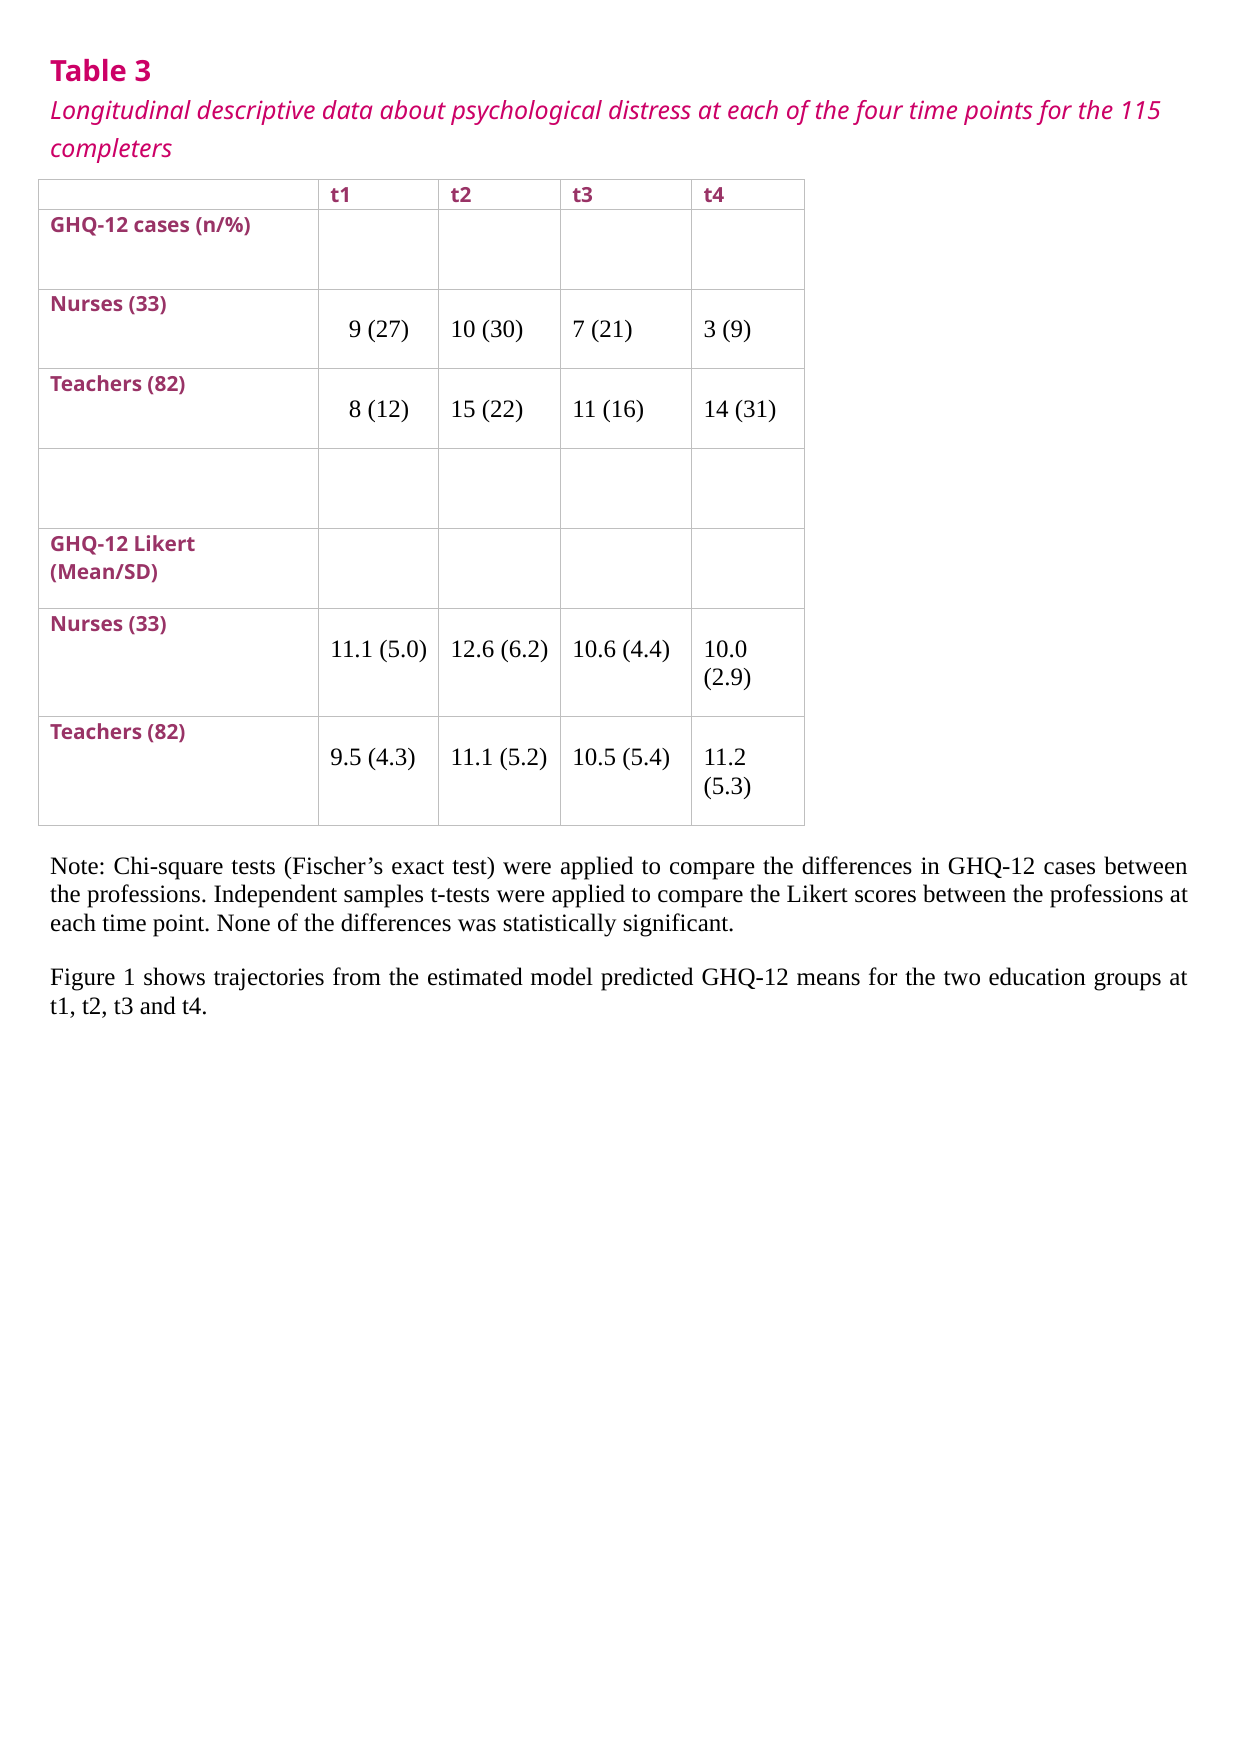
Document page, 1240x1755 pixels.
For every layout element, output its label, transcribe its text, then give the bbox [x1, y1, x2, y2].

table_cell Teachers (82) [39, 717, 318, 825]
table_cell 11.2 (5.3) [692, 717, 804, 825]
table_cell [561, 449, 691, 528]
text Table 3 [50, 50, 1189, 90]
table_cell GHQ-12 Likert (Mean/SD) [39, 529, 318, 608]
text Figure 1 shows trajectories from the estimated model predicted GHQ-12 means for the two education groups at t1, t2, t3 and t4. [50, 962, 1189, 1019]
text Note: Chi-square tests (Fischer’s exact test) were applied to compare the differences in GHQ-12 cases between the professions. Independent samples t-tests were applied to compare the Likert scores between the professions at each time point. None of the differences was statistically significant. [50, 851, 1189, 937]
table_cell 7 (21) [561, 290, 691, 368]
table_cell GHQ-12 cases (n/%) [39, 210, 318, 288]
table_header [39, 180, 318, 209]
table_cell 10.6 (4.4) [561, 609, 691, 716]
table_header t4 [692, 180, 804, 209]
table_cell 10 (30) [439, 290, 560, 368]
table_cell [439, 210, 560, 288]
table_cell [692, 210, 804, 288]
table_cell 11 (16) [561, 369, 691, 448]
table_cell 3 (9) [692, 290, 804, 368]
table_cell 10.5 (5.4) [561, 717, 691, 825]
table_cell [439, 529, 560, 608]
text Longitudinal descriptive data about psychological distress at each of the four time points for the 115 completers [50, 90, 1189, 165]
table_cell [39, 449, 318, 528]
table_cell 12.6 (6.2) [439, 609, 560, 716]
table_cell 9.5 (4.3) [319, 717, 438, 825]
table_cell 10.0 (2.9) [692, 609, 804, 716]
table_cell Nurses (33) [39, 290, 318, 368]
table_header t3 [561, 180, 691, 209]
table_cell Nurses (33) [39, 609, 318, 716]
table_cell [692, 529, 804, 608]
table_cell [319, 210, 438, 288]
table_cell 11.1 (5.0) [319, 609, 438, 716]
table_cell Teachers (82) [39, 369, 318, 448]
table_cell 8 (12) [319, 369, 438, 448]
table_cell [561, 529, 691, 608]
table_cell [439, 449, 560, 528]
table_cell [319, 529, 438, 608]
table_cell 9 (27) [319, 290, 438, 368]
table_cell 15 (22) [439, 369, 560, 448]
table_cell 14 (31) [692, 369, 804, 448]
table_cell [319, 449, 438, 528]
table_cell [561, 210, 691, 288]
table_cell 11.1 (5.2) [439, 717, 560, 825]
table_cell [692, 449, 804, 528]
table_header t1 [319, 180, 438, 209]
table_header t2 [439, 180, 560, 209]
